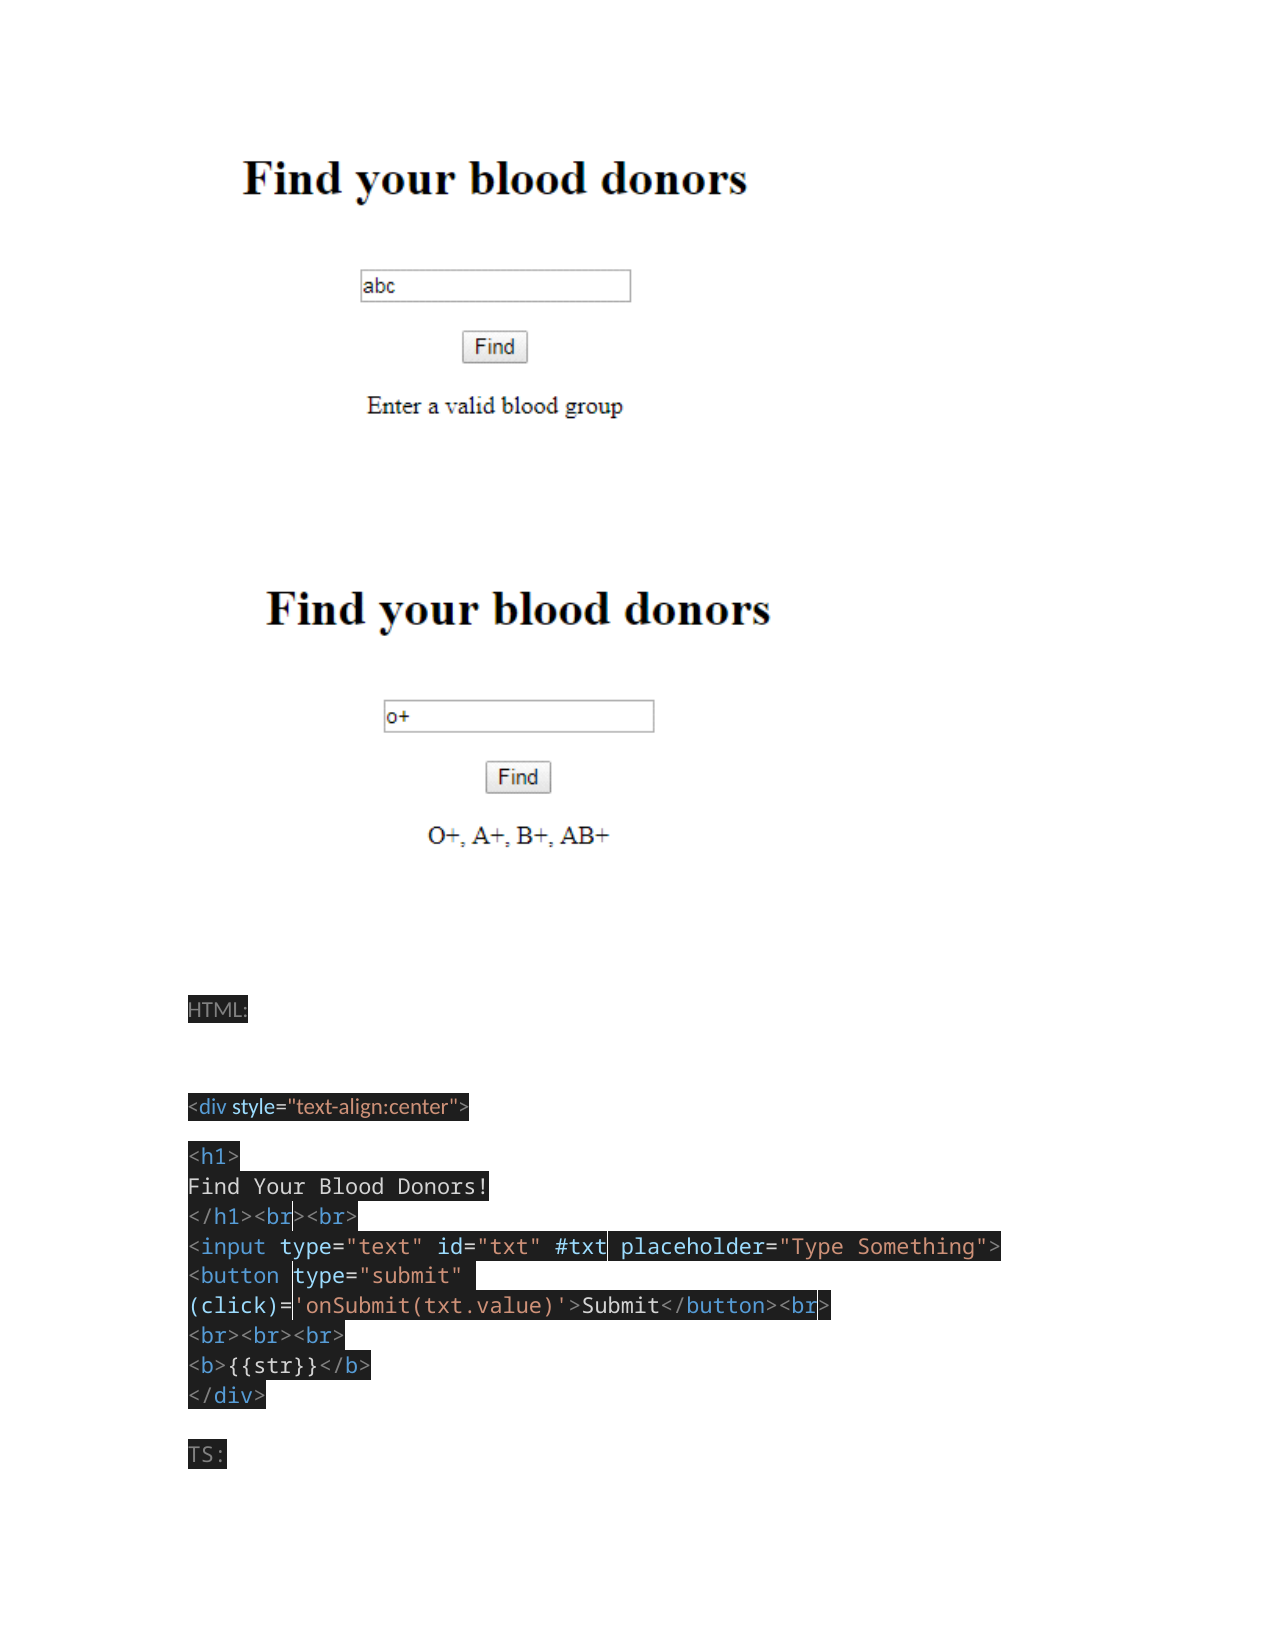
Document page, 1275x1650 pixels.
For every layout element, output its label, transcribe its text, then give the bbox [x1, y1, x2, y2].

text <button type="submit" (click)='onSubmit(txt.value)'>Submit</button><br> [187, 1261, 1087, 1320]
text <div style="text-align:center"> [187, 1092, 1087, 1121]
text <h1> [187, 1141, 1087, 1171]
text <b>{{str}}</b> [187, 1350, 1087, 1380]
text Find Your Blood Donors! [187, 1171, 1087, 1201]
text HTML: [187, 995, 1087, 1023]
text TS: [187, 1439, 1087, 1469]
text <input type="text" id="txt" #txt placeholder="Type Something"> [187, 1231, 1087, 1261]
text </h1><br><br> [187, 1201, 1087, 1231]
text </div> [187, 1380, 1087, 1409]
text <br><br><br> [187, 1320, 1087, 1350]
